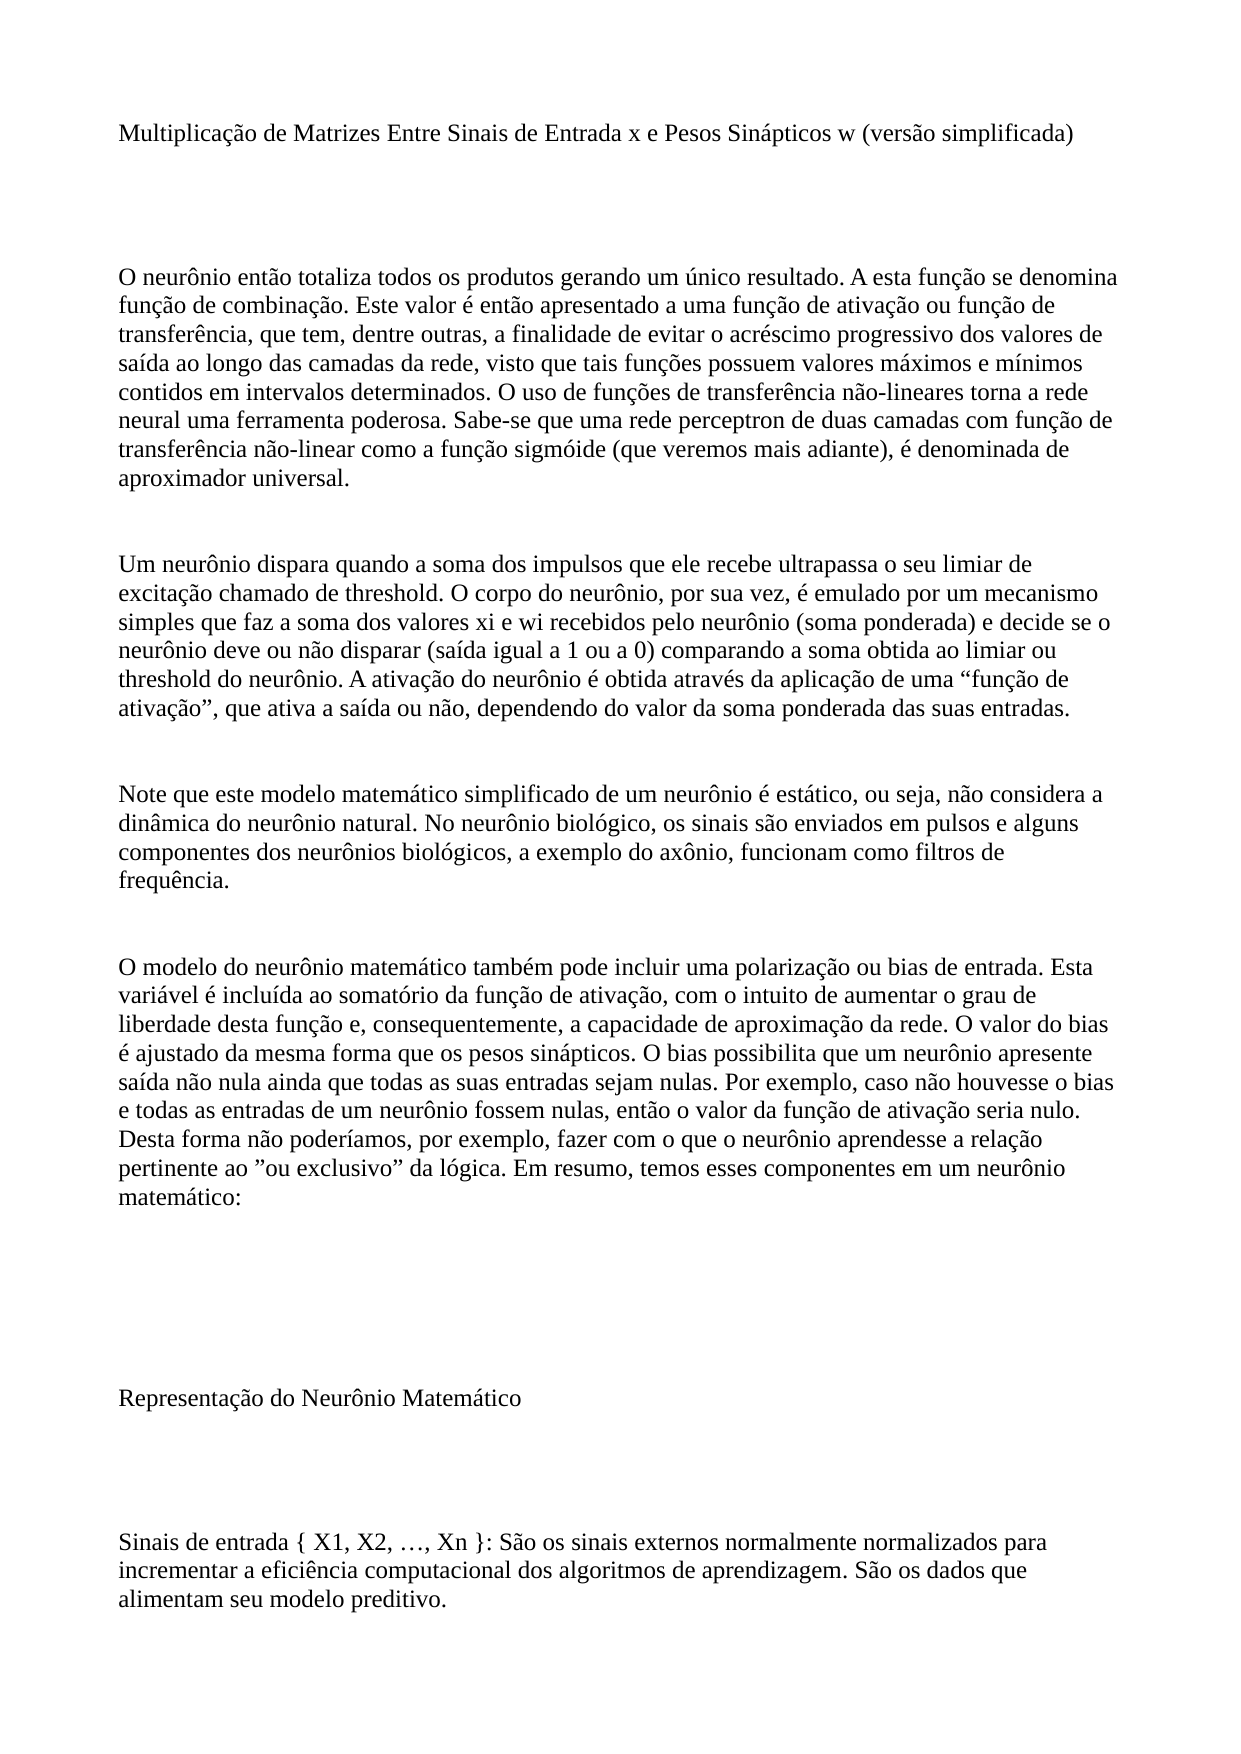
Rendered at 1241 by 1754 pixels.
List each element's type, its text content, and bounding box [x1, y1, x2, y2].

text Representação do Neurônio Matemático [118, 1383, 1122, 1412]
text O neurônio então totaliza todos os produtos gerando um único resultado. A esta função se denomina função de combinação. Este valor é então apresentado a uma função de ativação ou função de transferência, que tem, dentre outras, a finalidade de evitar o acréscimo progressivo dos valores de saída ao longo das camadas da rede, visto que tais funções possuem valores máximos e mínimos contidos em intervalos determinados. O uso de funções de transferência não-lineares torna a rede neural uma ferramenta poderosa. Sabe-se que uma rede perceptron de duas camadas com função de transferência não-linear como a função sigmóide (que veremos mais adiante), é denominada de aproximador universal. [118, 262, 1122, 492]
text Um neurônio dispara quando a soma dos impulsos que ele recebe ultrapassa o seu limiar de excitação chamado de threshold. O corpo do neurônio, por sua vez, é emulado por um mecanismo simples que faz a soma dos valores xi e wi recebidos pelo neurônio (soma ponderada) e decide se o neurônio deve ou não disparar (saída igual a 1 ou a 0) comparando a soma obtida ao limiar ou threshold do neurônio. A ativação do neurônio é obtida através da aplicação de uma “função de ativação”, que ativa a saída ou não, dependendo do valor da soma ponderada das suas entradas. [118, 549, 1122, 722]
text Multiplicação de Matrizes Entre Sinais de Entrada x e Pesos Sinápticos w (versão simplificada) [118, 118, 1122, 147]
text O modelo do neurônio matemático também pode incluir uma polarização ou bias de entrada. Esta variável é incluída ao somatório da função de ativação, com o intuito de aumentar o grau de liberdade desta função e, consequentemente, a capacidade de aproximação da rede. O valor do bias é ajustado da mesma forma que os pesos sinápticos. O bias possibilita que um neurônio apresente saída não nula ainda que todas as suas entradas sejam nulas. Por exemplo, caso não houvesse o bias e todas as entradas de um neurônio fossem nulas, então o valor da função de ativação seria nulo. Desta forma não poderíamos, por exemplo, fazer com o que o neurônio aprendesse a relação pertinente ao ”ou exclusivo” da lógica. Em resumo, temos esses componentes em um neurônio matemático: [118, 952, 1122, 1211]
text Sinais de entrada { X1, X2, …, Xn }: São os sinais externos normalmente normalizados para incrementar a eficiência computacional dos algoritmos de aprendizagem. São os dados que alimentam seu modelo preditivo. [118, 1527, 1122, 1613]
text Note que este modelo matemático simplificado de um neurônio é estático, ou seja, não considera a dinâmica do neurônio natural. No neurônio biológico, os sinais são enviados em pulsos e alguns componentes dos neurônios biológicos, a exemplo do axônio, funcionam como filtros de frequência. [118, 779, 1122, 894]
